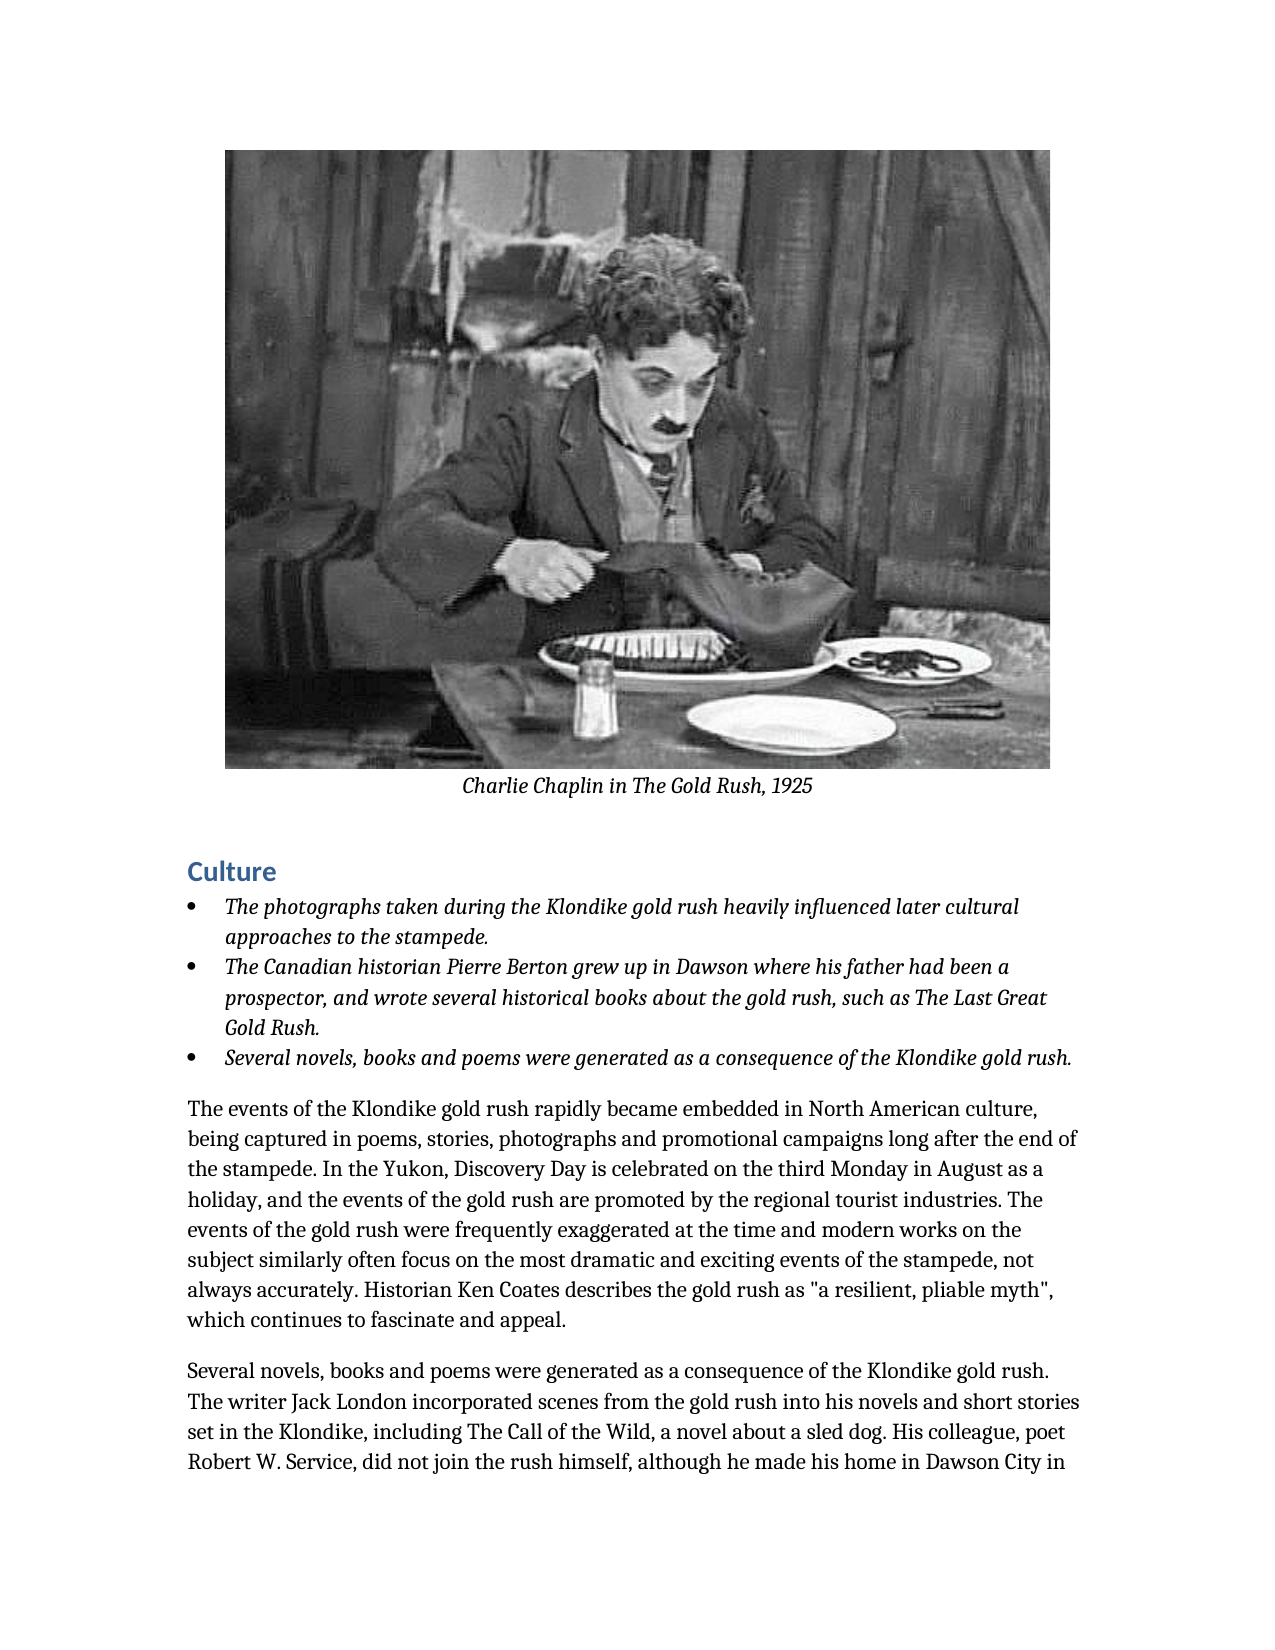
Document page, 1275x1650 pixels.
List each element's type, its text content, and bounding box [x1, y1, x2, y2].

subtitle Culture [187, 853, 1087, 888]
list The Canadian historian Pierre Berton grew up in Dawson where his father had been a prospector, and wrote several historical books about the gold rush, such as The Last Great Gold Rush. [187, 954, 1087, 1041]
text The events of the Klondike gold rush rapidly became embedded in North American culture, being captured in poems, stories, photographs and promotional campaigns long after the end of the stampede. In the Yukon, Discovery Day is celebrated on the third Monday in August as a holiday, and the events of the gold rush are promoted by the regional tourist industries. The events of the gold rush were frequently exaggerated at the time and modern works on the subject similarly often focus on the most dramatic and exciting events of the stampede, not always accurately. Historian Ken Coates describes the gold rush as "a resilient, pliable myth", which continues to fascinate and appeal. [187, 1096, 1087, 1334]
list The photographs taken during the Klondike gold rush heavily influenced later cultural approaches to the stampede. [187, 894, 1087, 950]
text Charlie Chaplin in The Gold Rush, 1925 [187, 150, 1087, 799]
list Several novels, books and poems were generated as a consequence of the Klondike gold rush. [187, 1045, 1087, 1071]
picture [225, 150, 1050, 769]
text Several novels, books and poems were generated as a consequence of the Klondike gold rush. The writer Jack London incorporated scenes from the gold rush into his novels and short stories set in the Klondike, including The Call of the Wild, a novel about a sled dog. His colleague, poet Robert W. Service, did not join the rush himself, although he made his home in Dawson City in [187, 1358, 1087, 1475]
